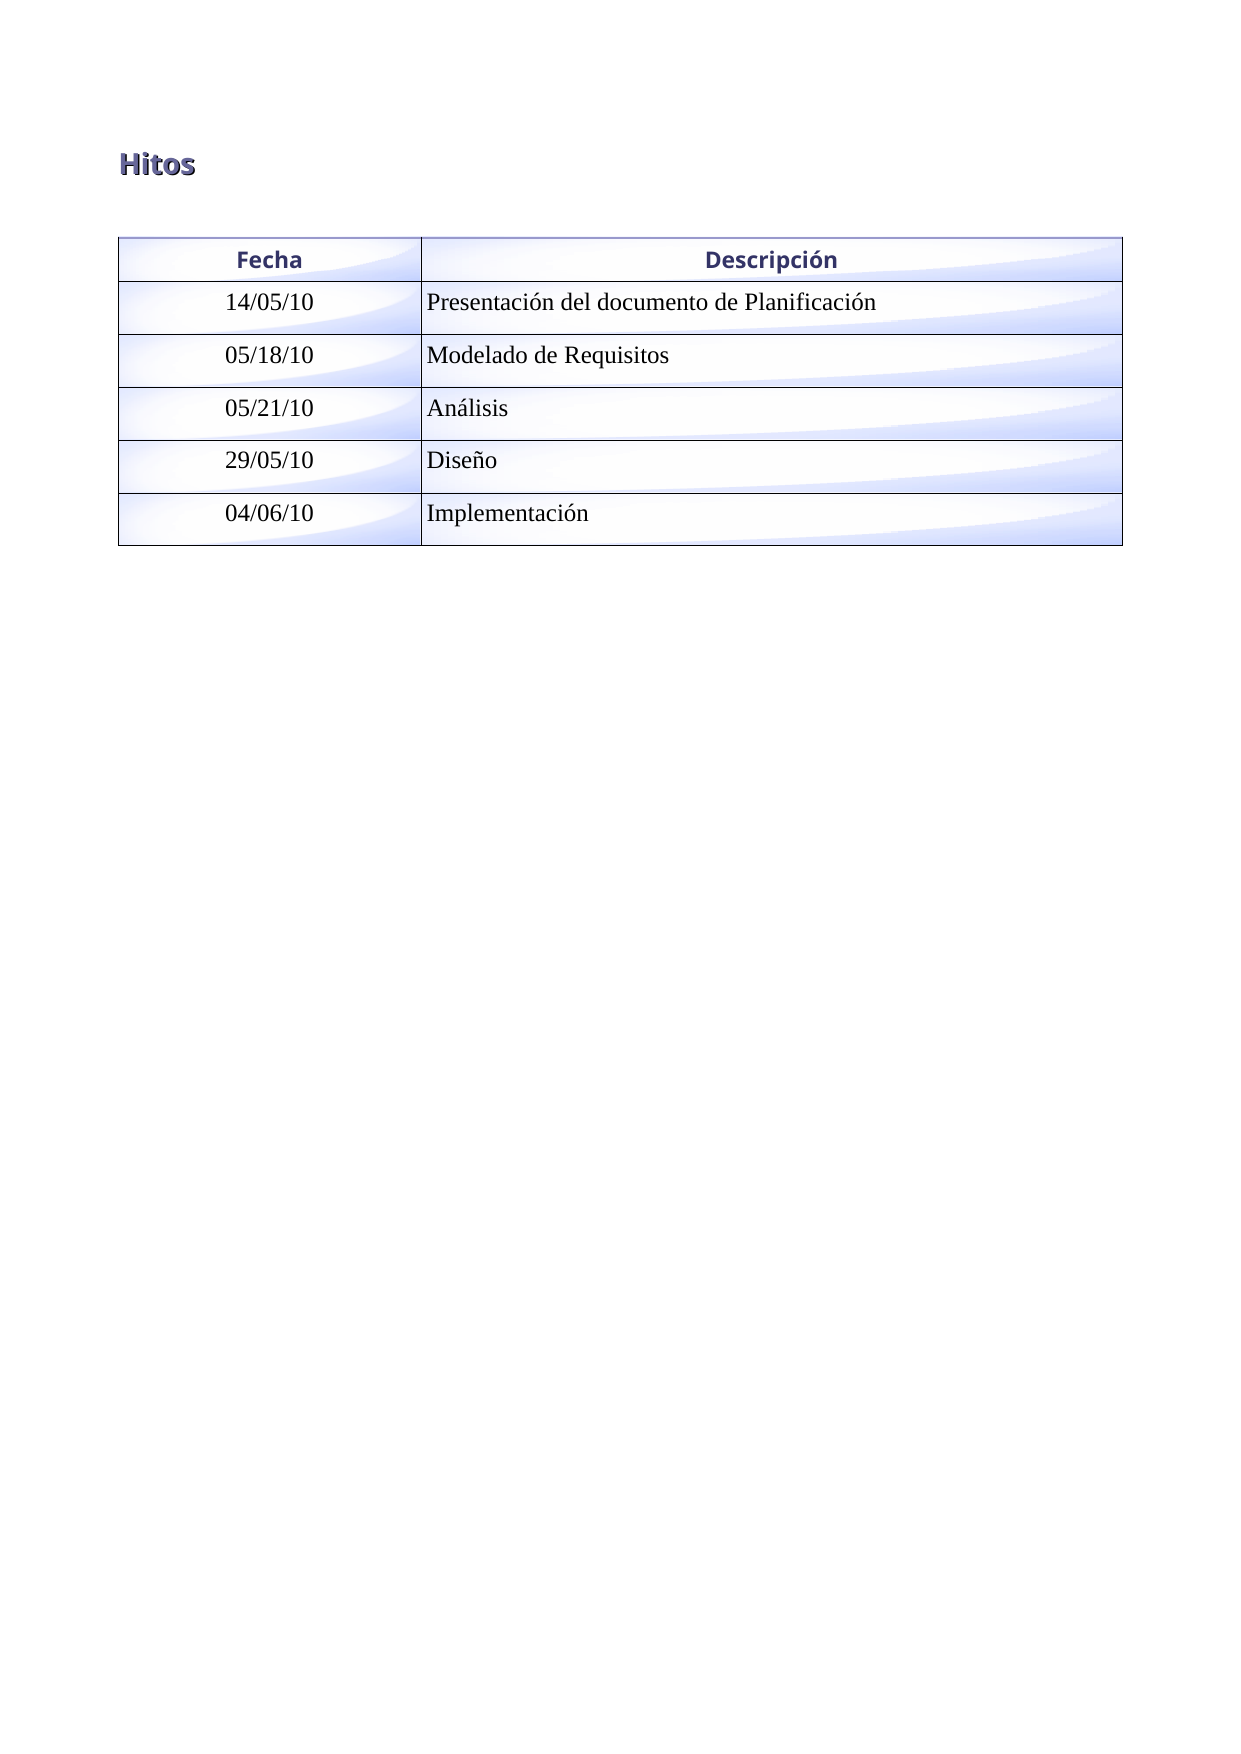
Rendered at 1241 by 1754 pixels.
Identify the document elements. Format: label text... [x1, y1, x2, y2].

table_cell Implementación [422, 494, 1122, 545]
table_cell Modelado de Requisitos [422, 335, 1122, 387]
table_header Fecha [119, 239, 421, 281]
table_cell 21/05/10 [119, 388, 421, 440]
table_cell Diseño [422, 441, 1122, 493]
table_cell 14/05/10 [119, 282, 421, 334]
table_cell 18/05/10 [119, 335, 421, 387]
table_cell Presentación del documento de Planificación [422, 282, 1122, 334]
subtitle Hitos [118, 143, 1122, 183]
table_header Descripción [422, 239, 1122, 281]
table_cell 04/06/10 [119, 494, 421, 545]
table_cell Análisis [422, 388, 1122, 440]
table_cell 29/05/10 [119, 441, 421, 493]
